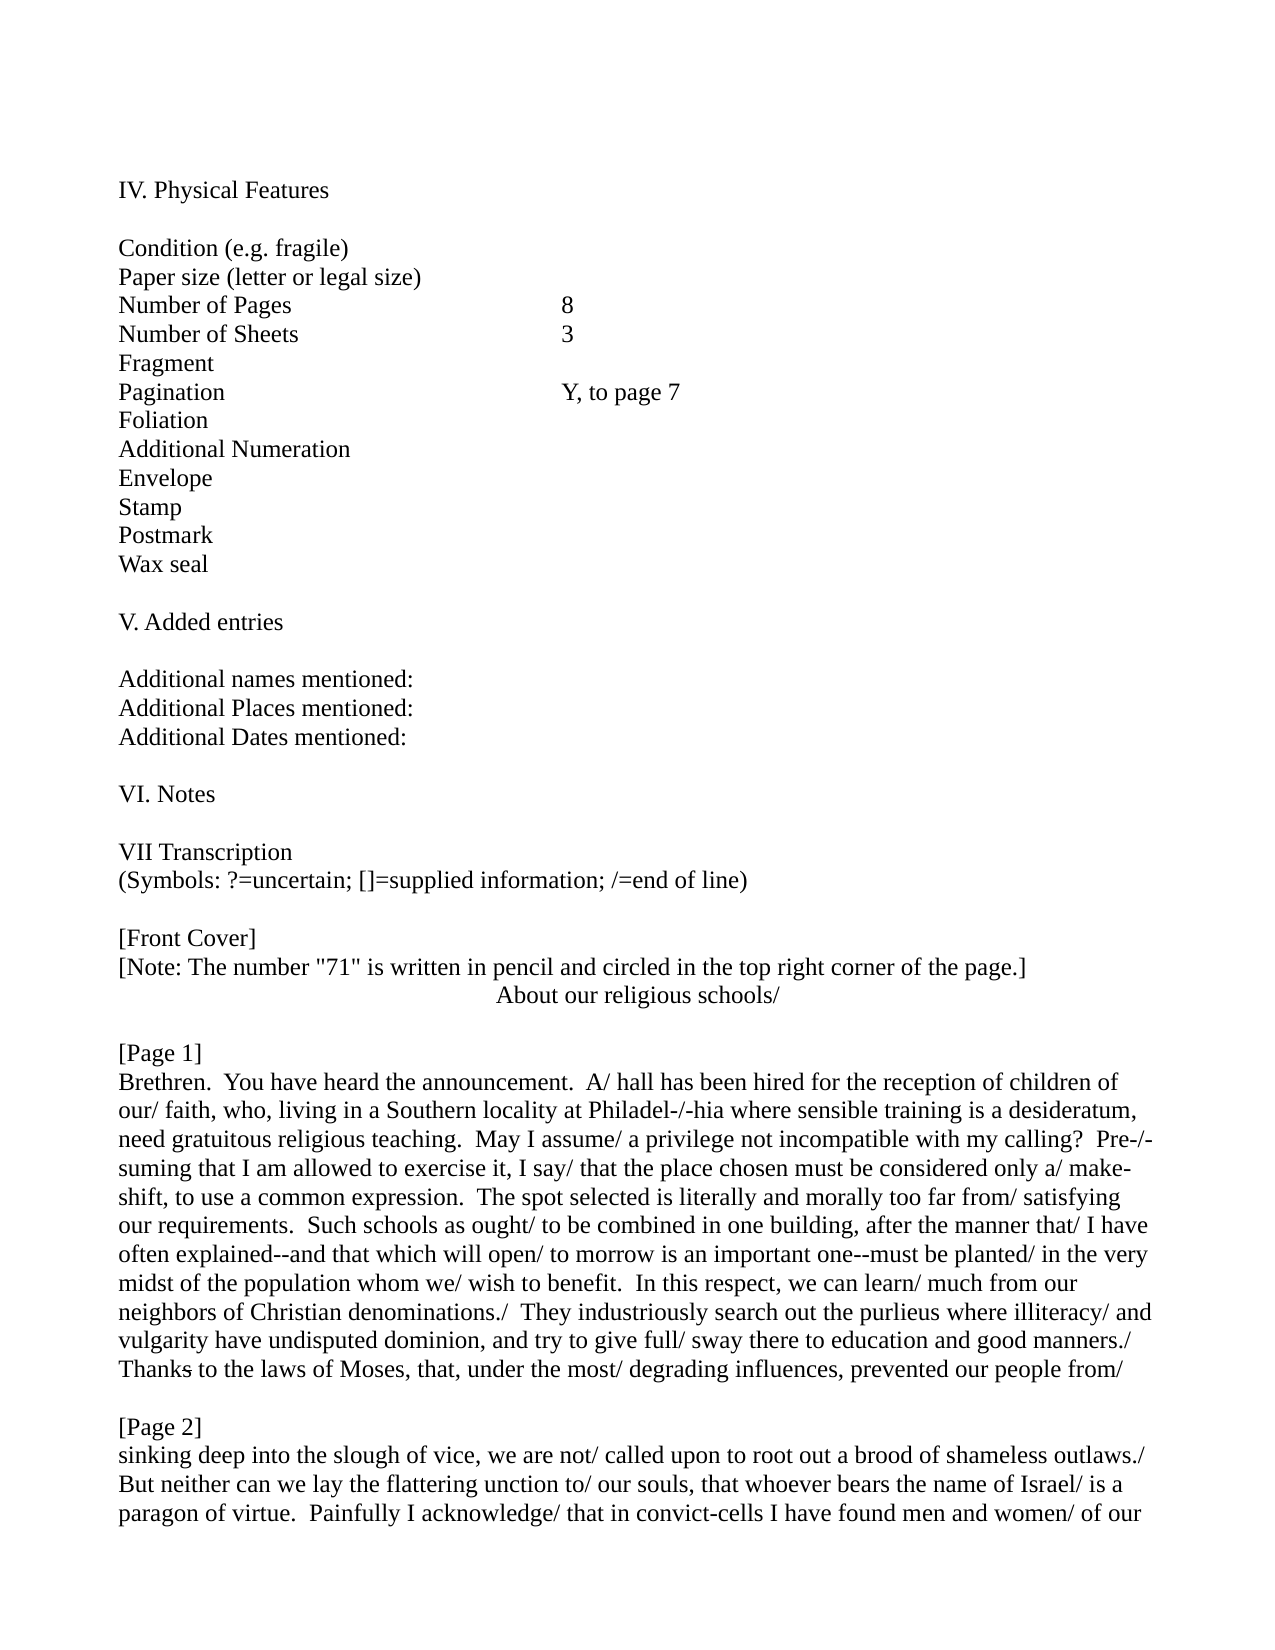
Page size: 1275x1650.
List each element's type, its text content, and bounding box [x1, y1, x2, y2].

text Condition (e.g. fragile) [118, 233, 1157, 262]
text Postma rk [118, 521, 1157, 549]
text Pagination Y, to page 7 [118, 377, 1157, 406]
text VI. Notes [118, 779, 1157, 808]
text [Page 1] [118, 1038, 1157, 1067]
text [Front Cover] [118, 923, 1157, 952]
text Paper size (letter or legal size) [118, 262, 1157, 291]
text Number of Pages 8 [118, 291, 1157, 319]
text Wax seal [118, 549, 1157, 578]
text Additional Numeration [118, 434, 1157, 463]
text Additional Dates mentioned: [118, 722, 1157, 751]
text V. Added entries [118, 607, 1157, 636]
text Additional Places mentioned: [118, 693, 1157, 722]
text Fragment [118, 348, 1157, 377]
text Number of Sheets 3 [118, 319, 1157, 348]
text About our religious schools/ [118, 981, 1157, 1009]
text IV. Physical Features [118, 176, 1157, 204]
text Additional names mentioned: [118, 664, 1157, 693]
text Brethren. You have heard the announcement. A/ hall has been hired for the reception of children of our/ faith, who, living in a Southern locality at Philadel-/-hia where sensible training is a desideratum, need gratuitous religious teaching. May I assume/ a privilege not incompatible with my calling? Pre-/-suming that I am allowed to exercise it, I say/ that the place chosen must be considered only a/ make-shift, to use a common expression. The spot selected is literally and morally too far from/ satisfying our requirements. Such schools as ought/ to be combined in one building, after the manner that/ I have often explained--and that which will open/ to morrow is an important one--must be planted/ in the very midst of the population whom we/ wish to benefit. In this respect, we can learn/ much from our neighbors of Christian denominations./ They industriously search out the purlieus where illiteracy/ and vulgarity have undisputed dominion, and try to give full/ sway there to education and good manners./ Thanks to the laws of Moses, that, under the most/ degrading influences, prevented our people from/ [118, 1067, 1157, 1383]
text (Symbols: ?=uncertain; []=supplied information; /=end of line) [118, 866, 1157, 894]
text Stamp [118, 492, 1157, 521]
text [Page 2] [118, 1412, 1157, 1441]
text [Note: The number "71" is written in pencil and circled in the top right corner of the page.] [118, 952, 1157, 981]
text VII Transcription [118, 837, 1157, 866]
text Envelope [118, 463, 1157, 492]
text sinking deep into the slough of vice, we are not/ called upon to root out a brood of shameless outlaws./ But neither can we lay the flattering unction to/ our souls, that whoever bears the name of Israel/ is a paragon of virtue. Painfully I acknowledge/ that in convict-cells I have found men and women/ of our [118, 1441, 1157, 1527]
text Foliation [118, 406, 1157, 434]
